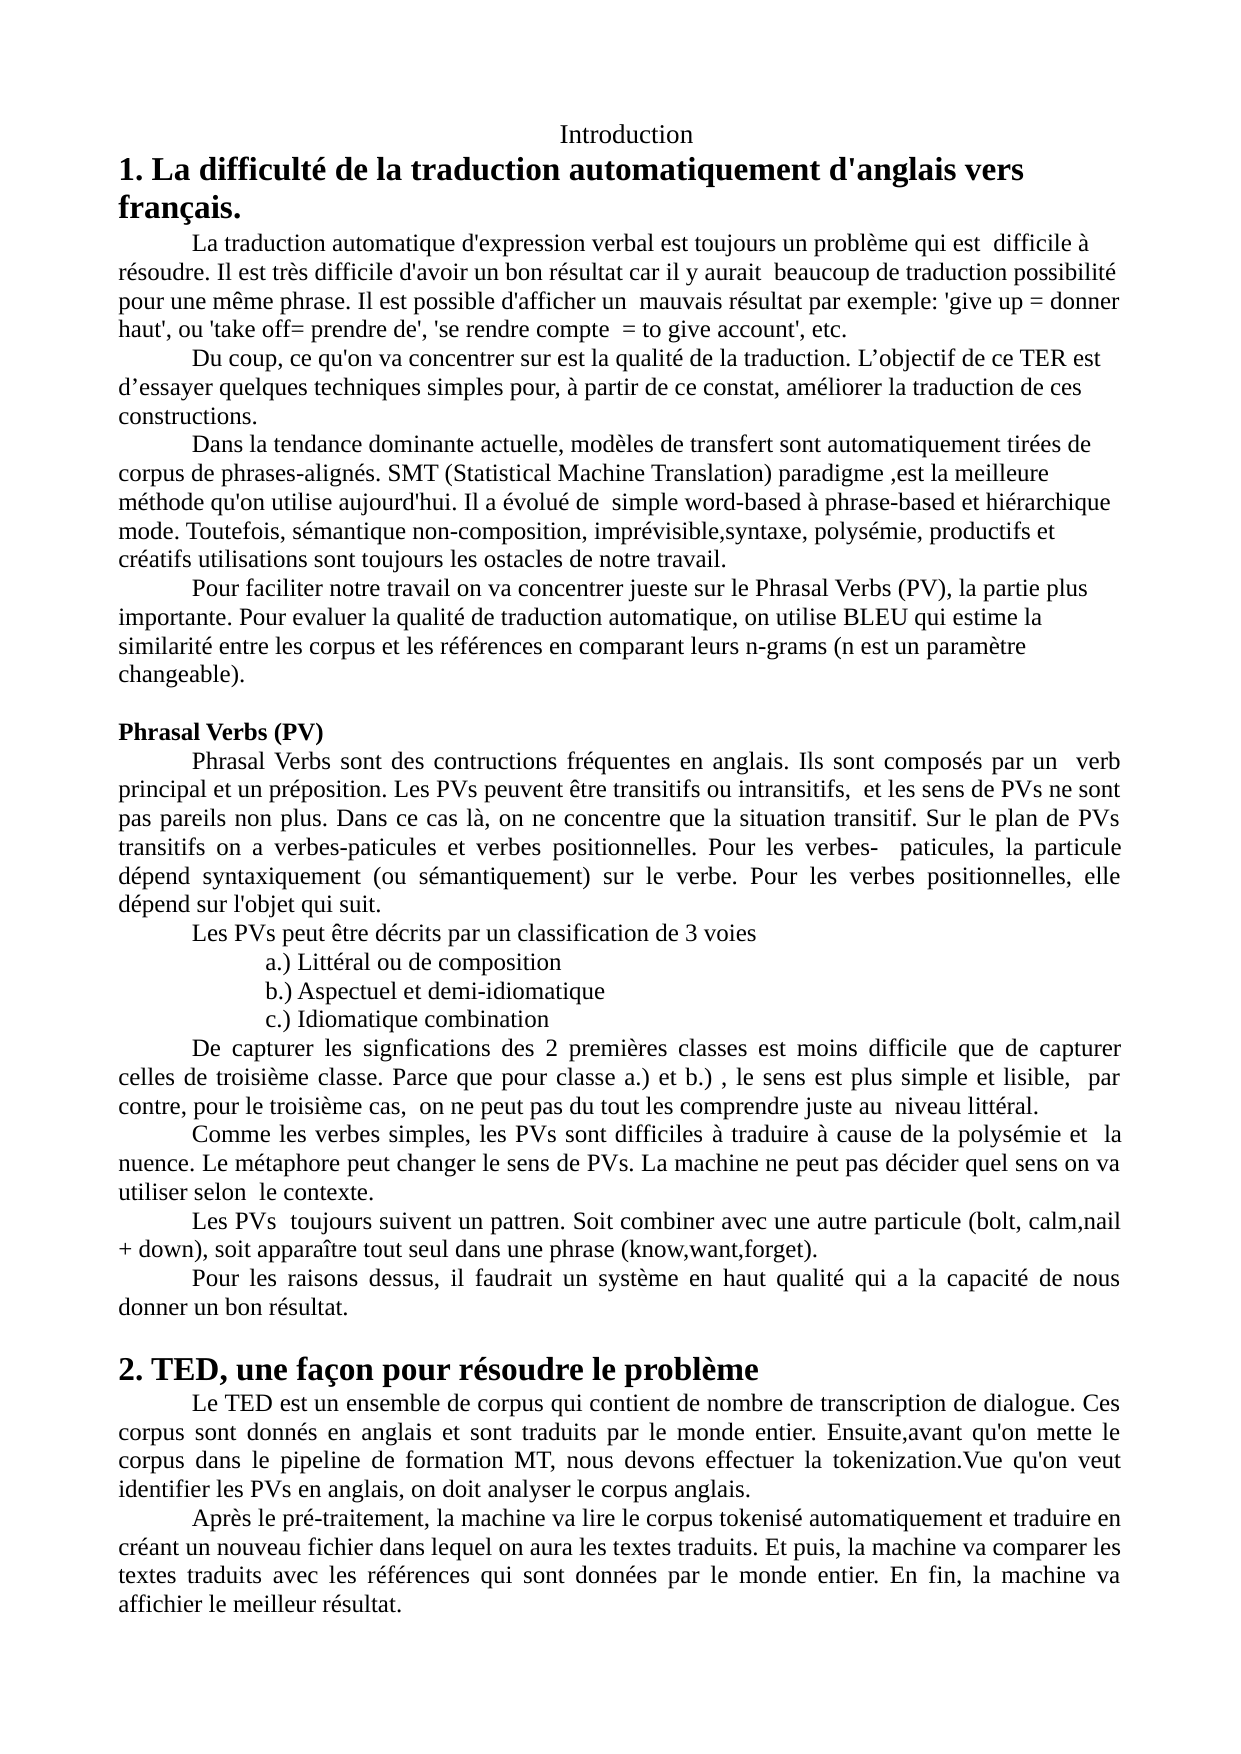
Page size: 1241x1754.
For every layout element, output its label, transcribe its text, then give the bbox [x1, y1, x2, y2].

text Dans la tendance dominante actuelle, modèles de transfert sont automatiquement tirées de corpus de phrases-alignés. SMT (Statistical Machine Translation) paradigme ,est la meilleure méthode qu'on utilise aujourd'hui. Il a évolué de simple word-based à phrase-based et hiérarchique [118, 429, 1122, 516]
text Les PVs peut être décrits par un classification de 3 voies [118, 918, 1122, 947]
text La traduction automatique d'expression verbal est toujours un problème qui est difficile à résoudre. Il est très difficile d'avoir un bon résultat car il y aurait beaucoup de traduction possibilité pour une même phrase. Il est possible d'afficher un mauvais résultat par exemple: 'give up = donner haut', ou 'take off= prendre de', 'se rendre compte = to give account', etc. [118, 226, 1122, 343]
text De capturer les signfications des 2 premières classes est moins difficile que de capturer celles de troisième classe. Parce que pour classe a.) et b.) , le sens est plus simple et lisible, par contre, pour le troisième cas, on ne peut pas du tout les comprendre juste au niveau littéral. [118, 1033, 1122, 1119]
text Phrasal Verbs sont des contructions fréquentes en anglais. Ils sont composés par un verb principal et un préposition. Les PVs peuvent être transitifs ou intransitifs, et les sens de PVs ne sont pas pareils non plus. Dans ce cas là, on ne concentre que la situation transitif. Sur le plan de PVs transitifs on a verbes-paticules et verbes positionnelles. Pour les verbes- paticules, la particule dépend syntaxiquement (ou sémantiquement) sur le verbe. Pour les verbes positionnelles, elle dépend sur l'objet qui suit. [118, 746, 1122, 918]
text Après le pré-traitement, la machine va lire le corpus tokenisé automatiquement et traduire en créant un nouveau fichier dans lequel on aura les textes traduits. Et puis, la machine va comparer les textes traduits avec les références qui sont données par le monde entier. En fin, la machine va affichier le meilleur résultat. [118, 1503, 1122, 1618]
text b.) Aspectuel et demi-idiomatique [118, 976, 1122, 1004]
text Du coup, ce qu'on va concentrer sur est la qualité de la traduction. L’objectif de ce TER est d’essayer quelques techniques simples pour, à partir de ce constat, améliorer la traduction de ces constructions. [118, 343, 1122, 429]
text Introduction [118, 118, 1122, 149]
text 1. La difficulté de la traduction automatiquement d'anglais vers français. [118, 149, 1122, 226]
text Les PVs toujours suivent un pattren. Soit combiner avec une autre particule (bolt, calm,nail + down), soit apparaître tout seul dans une phrase (know,want,forget). [118, 1206, 1122, 1263]
text Pour faciliter notre travail on va concentrer jueste sur le Phrasal Verbs (PV), la partie plus importante. Pour evaluer la qualité de traduction automatique, on utilise BLEU qui estime la similarité entre les corpus et les références en comparant leurs n-grams (n est un paramètre changeable). [118, 573, 1122, 688]
text 2. TED, une façon pour résoudre le problème [118, 1349, 1122, 1388]
text mode. Toutefois, sémantique non-composition, imprévisible,syntaxe, polysémie, productifs et créatifs utilisations sont toujours les ostacles de notre travail. [118, 516, 1122, 573]
text a.) Littéral ou de composition [118, 947, 1122, 976]
text Phrasal Verbs (PV) [118, 717, 1122, 746]
text c.) Idiomatique combination [118, 1004, 1122, 1033]
text Comme les verbes simples, les PVs sont difficiles à traduire à cause de la polysémie et la nuence. Le métaphore peut changer le sens de PVs. La machine ne peut pas décider quel sens on va utiliser selon le contexte. [118, 1119, 1122, 1206]
text Pour les raisons dessus, il faudrait un système en haut qualité qui a la capacité de nous donner un bon résultat. [118, 1263, 1122, 1321]
text Le TED est un ensemble de corpus qui contient de nombre de transcription de dialogue. Ces corpus sont donnés en anglais et sont traduits par le monde entier. Ensuite,avant qu'on mette le corpus dans le pipeline de formation MT, nous devons effectuer la tokenization.Vue qu'on veut identifier les PVs en anglais, on doit analyser le corpus anglais. [118, 1388, 1122, 1503]
